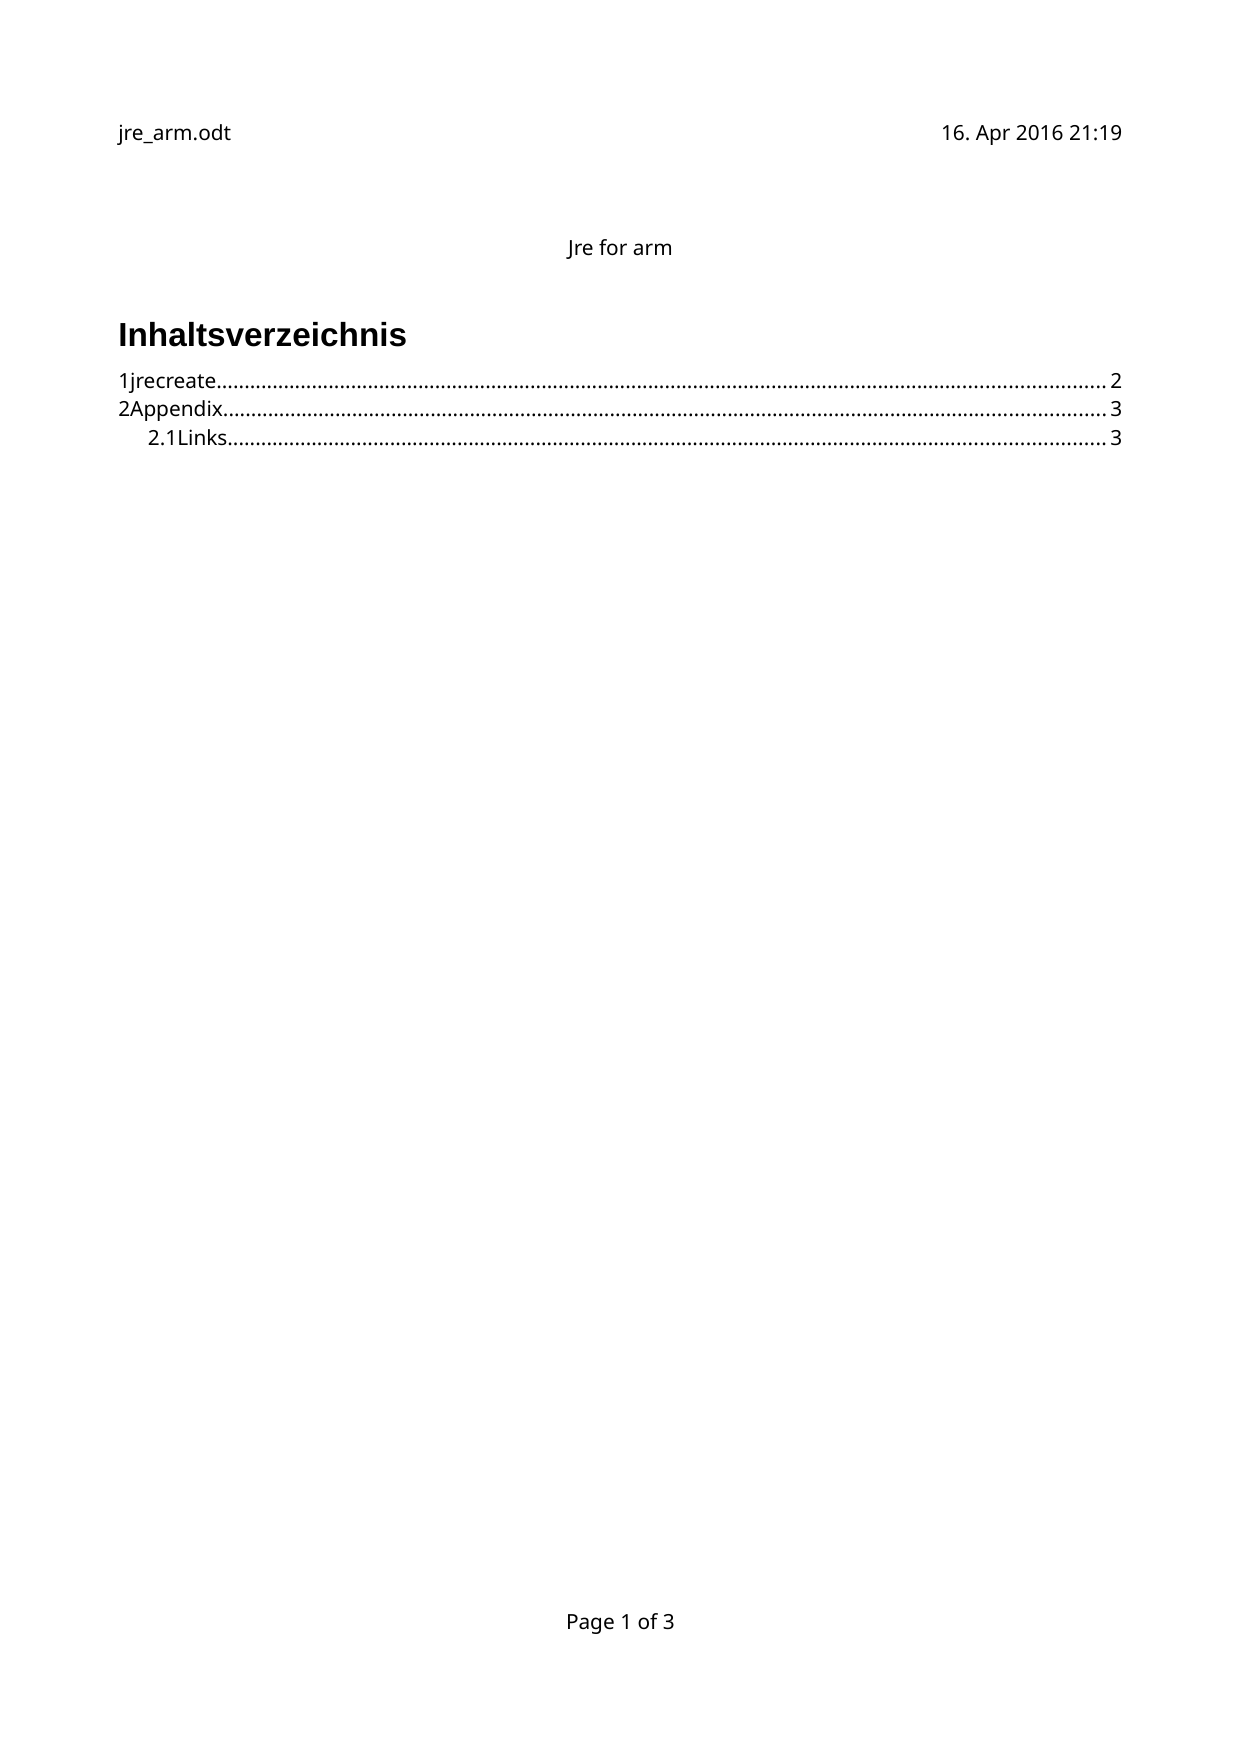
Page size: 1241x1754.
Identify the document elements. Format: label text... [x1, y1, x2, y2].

text Jre for arm [118, 233, 1122, 261]
text 2Appendix 3 [118, 394, 1122, 423]
text 2.1Links 3 [148, 423, 1122, 451]
text 1jrecreate 2 [118, 366, 1122, 394]
subtitle Inhaltsverzeichnis [118, 315, 1122, 353]
